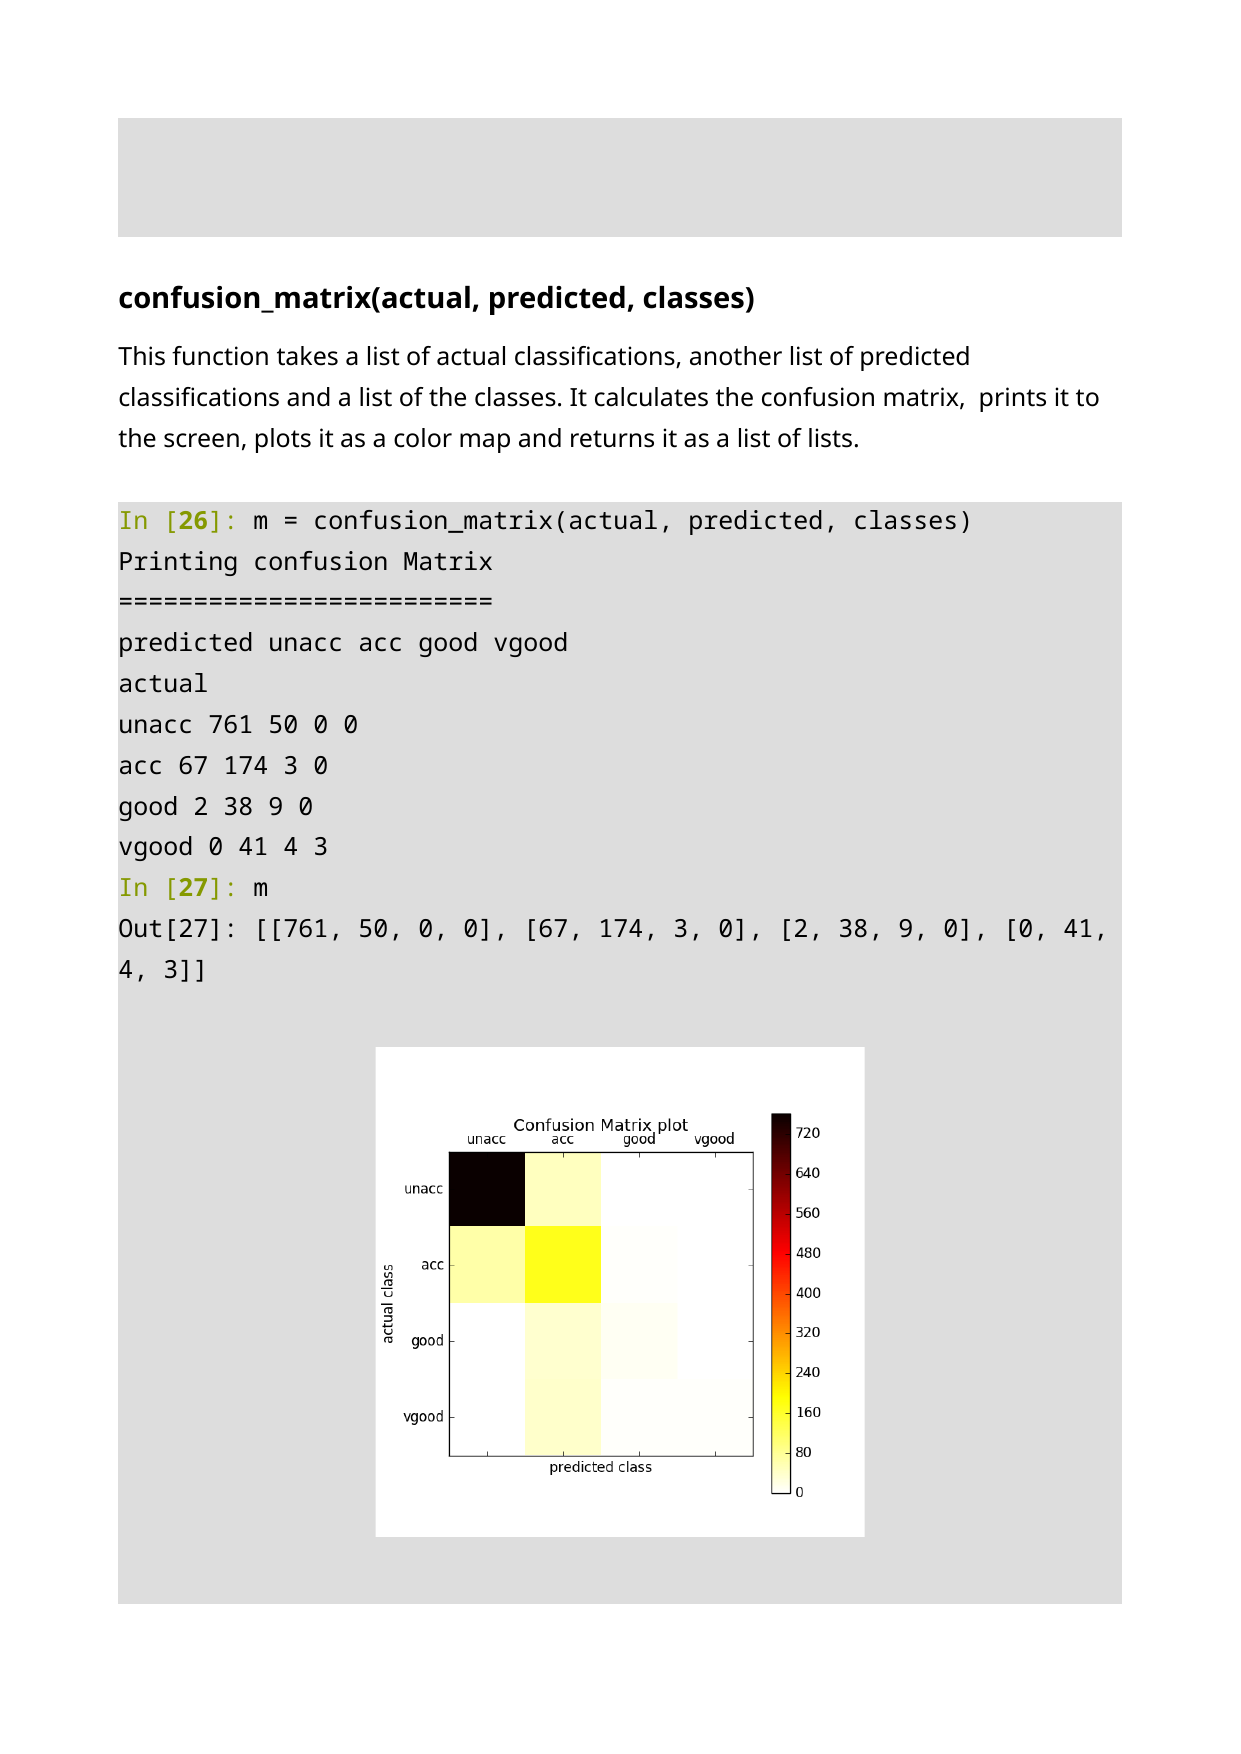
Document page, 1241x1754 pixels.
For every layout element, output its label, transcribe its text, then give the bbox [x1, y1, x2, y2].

text good 2 38 9 0 [118, 788, 1122, 822]
text vgood 0 41 4 3 [118, 829, 1122, 863]
text predicted unacc acc good vgood [118, 625, 1122, 659]
text unacc 761 50 0 0 [118, 707, 1122, 741]
text confusion_matrix(actual, predicted, classes) [118, 277, 1122, 317]
text In [27]: m [118, 870, 1122, 904]
text actual [118, 666, 1122, 700]
text In [26]: m = confusion_matrix(actual, predicted, classes) [118, 502, 1122, 536]
text Out[27]: [[761, 50, 0, 0], [67, 174, 3, 0], [2, 38, 9, 0], [0, 41, 4, 3]] [118, 911, 1122, 986]
text This function takes a list of actual classifications, another list of predicted classifications and a list of the classes. It calculates the confusion matrix, prints it to the screen, plots it as a color map and returns it as a list of lists. [118, 339, 1122, 455]
text acc 67 174 3 0 [118, 747, 1122, 781]
text Printing confusion Matrix [118, 543, 1122, 577]
text ========================= [118, 584, 1122, 618]
picture [375, 1047, 865, 1537]
